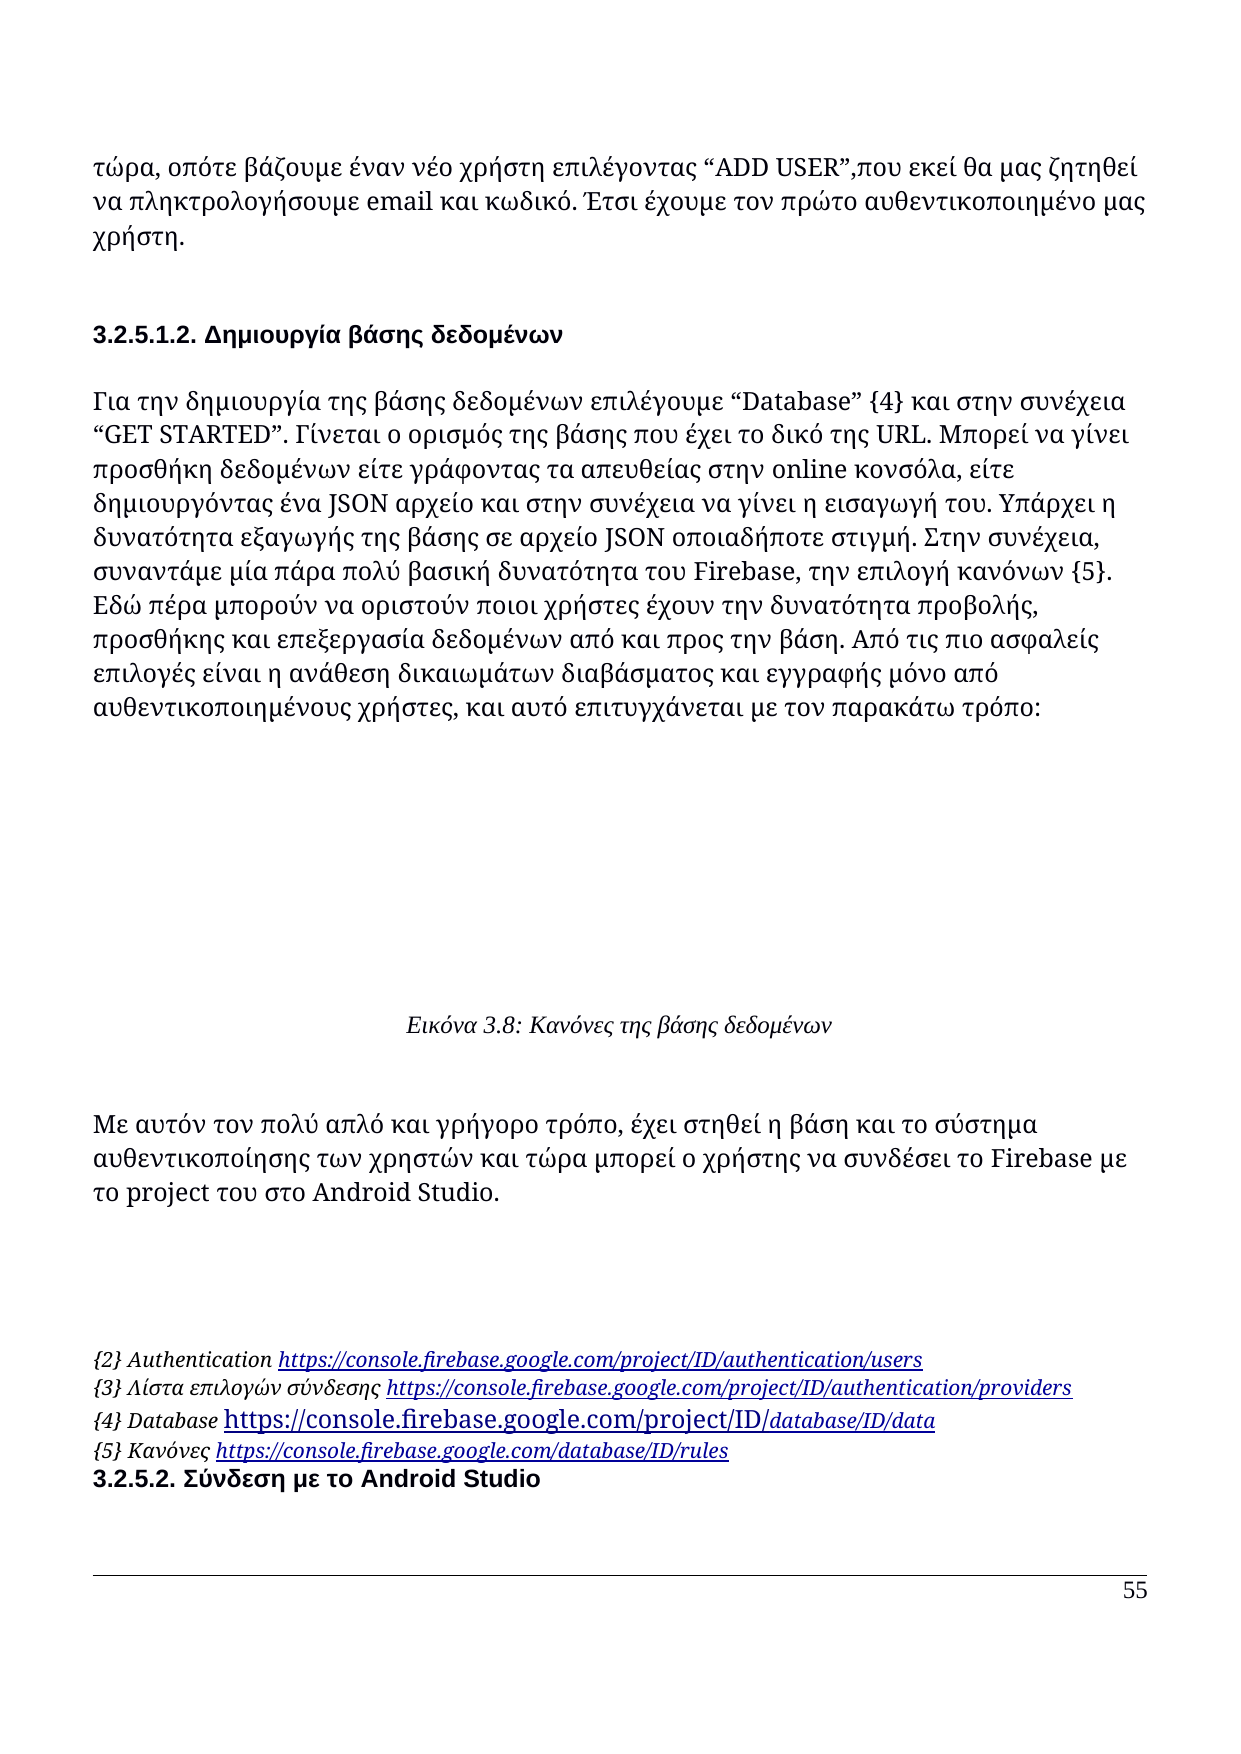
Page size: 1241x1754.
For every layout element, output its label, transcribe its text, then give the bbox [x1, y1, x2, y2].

text {5} Κανόνες https://console.firebase.google.com/database/ID/rules [93, 1436, 1147, 1464]
text {2} Authentication https://console.firebase.google.com/project/ID/authentication/users [93, 1345, 1147, 1373]
text 3.2.5.2. Σύνδεση με το Android Studio [93, 1464, 1147, 1493]
text Εικόνα 3.8: Κανόνες της βάσης δεδομένων [376, 785, 865, 1038]
text {4} Database https://console.firebase.google.com/project/ID/database/ID/data [93, 1402, 1147, 1436]
text 3.2.5.1.2. Δημιουργία βάσης δεδομένων [93, 320, 1147, 349]
text τώρα, οπότε βάζουμε έναν νέο χρήστη επιλέγοντας “ADD USER”,που εκεί θα μας ζητηθεί να πληκτρολογήσουμε email και κωδικό. Έτσι έχουμε τον πρώτο αυθεντικοποιημένο μας χρήστη. [93, 150, 1147, 252]
text Για την δημιουργία της βάσης δεδομένων επιλέγουμε “Database” {4} και στην συνέχεια “GET STARTED”. Γίνεται ο ορισμός της βάσης που έχει το δικό της URL. Μπορεί να γίνει προσθήκη δεδομένων είτε γράφοντας τα απευθείας στην online κονσόλα, είτε δημιουργόντας ένα JSON αρχείο και στην συνέχεια να γίνει η εισαγωγή του. Υπάρχει η δυνατότητα εξαγωγής της βάσης σε αρχείο JSON οποιαδήποτε στιγμή. Στην συνέχεια, συναντάμε μία πάρα πολύ βασική δυνατότητα του Firebase, την επιλογή κανόνων {5}. Εδώ πέρα μπορούν να οριστούν ποιοι χρήστες έχουν την δυνατότητα προβολής, προσθήκης και επεξεργασία δεδομένων από και προς την βάση. Από τις πιο ασφαλείς επιλογές είναι η ανάθεση δικαιωμάτων διαβάσματος και εγγραφής μόνο από αυθεντικοποιημένους χρήστες, και αυτό επιτυγχάνεται με τον παρακάτω τρόπο: [93, 383, 1147, 724]
text {3} Λίστα επιλογών σύνδεσης https://console.firebase.google.com/project/ID/authentication/providers [93, 1373, 1147, 1402]
text Με αυτόν τον πολύ απλό και γρήγορο τρόπο, έχει στηθεί η βάση και το σύστημα αυθεντικοποίησης των χρηστών και τώρα μπορεί ο χρήστης να συνδέσει το Firebase με το project του στο Android Studio. [93, 1107, 1147, 1209]
